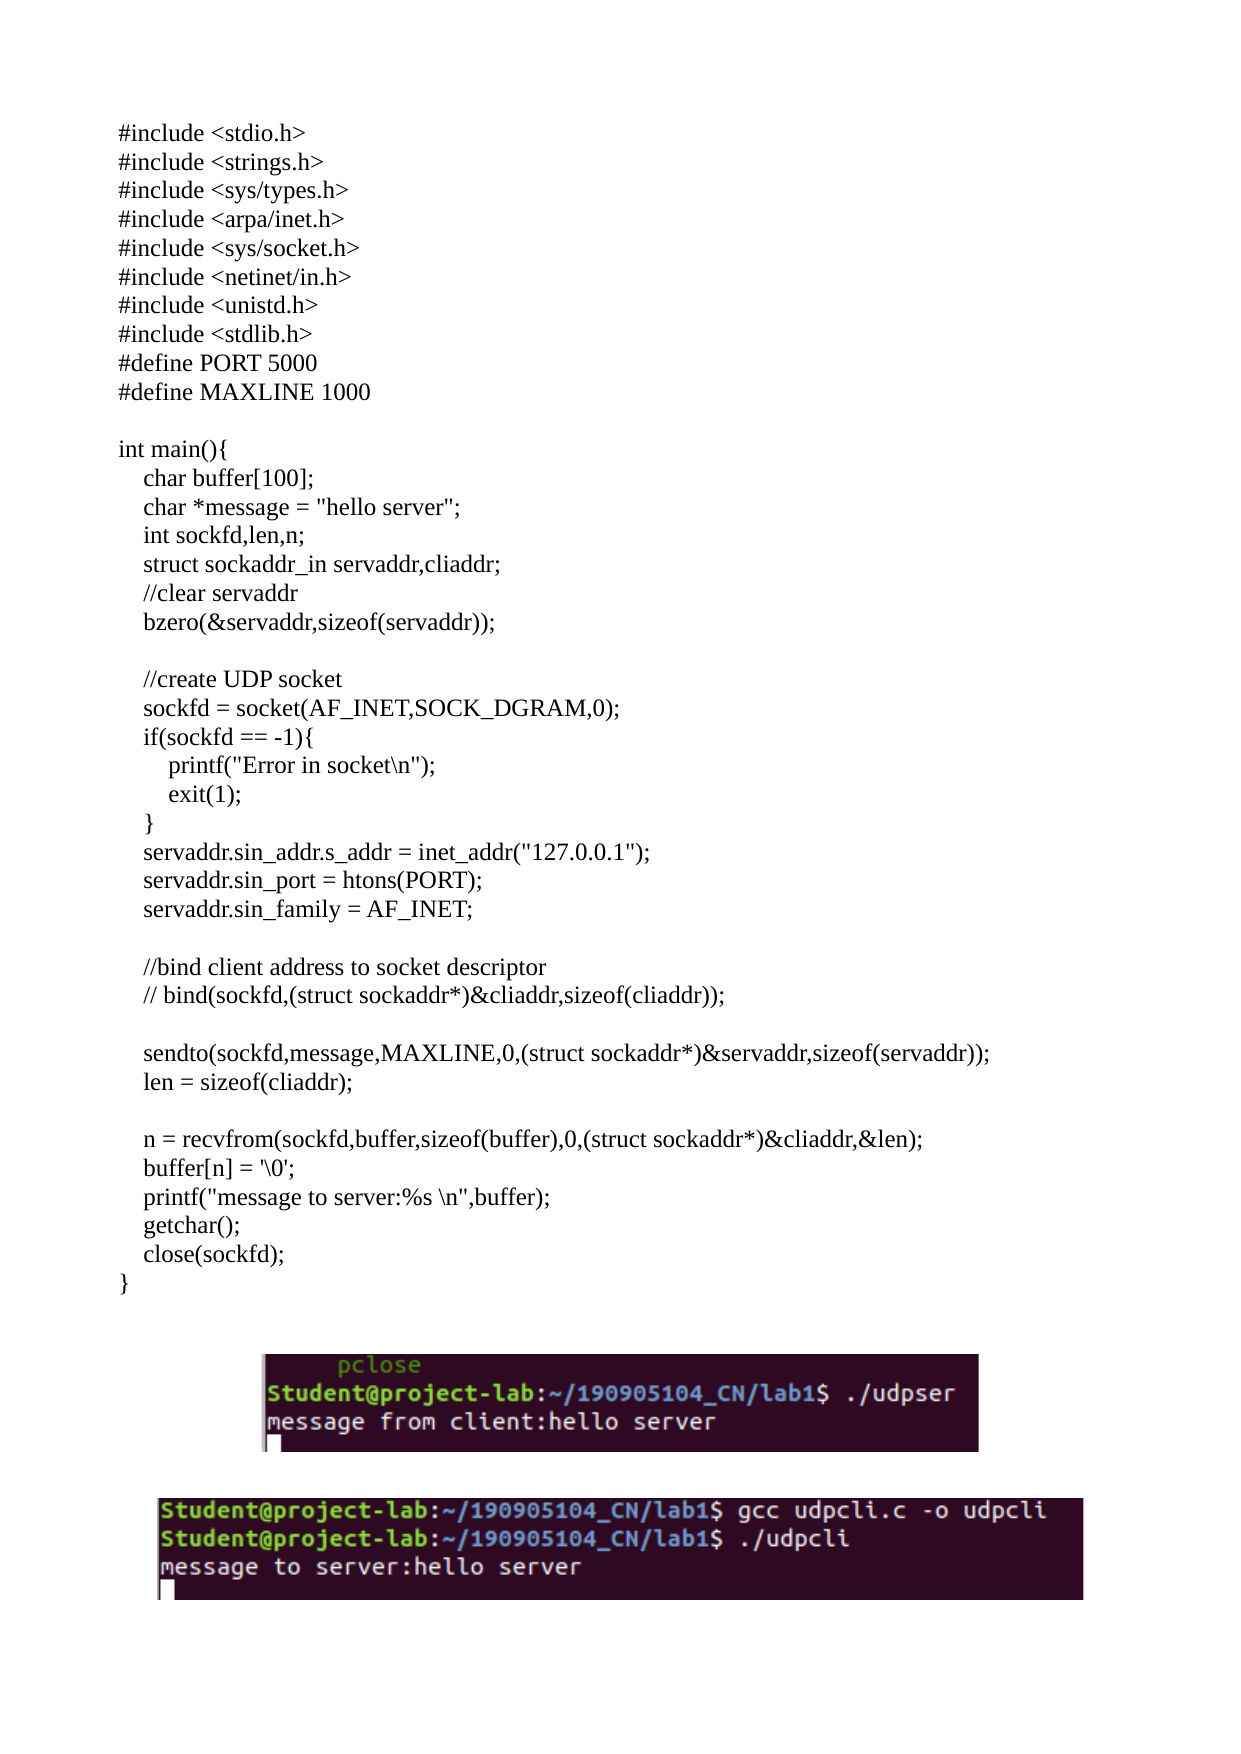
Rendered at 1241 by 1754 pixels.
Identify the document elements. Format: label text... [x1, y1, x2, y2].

text char buffer[100]; [118, 463, 1122, 492]
text } [118, 808, 1122, 837]
text #include <sys/socket.h> [118, 233, 1122, 262]
text buffer[n] = '\0'; [118, 1153, 1122, 1182]
picture [261, 1354, 979, 1452]
text char *message = "hello server"; [118, 492, 1122, 521]
text } [118, 1268, 1122, 1297]
text #include <arpa/inet.h> [118, 204, 1122, 233]
text //create UDP socket [118, 664, 1122, 693]
text #define PORT 5000 [118, 348, 1122, 377]
text // bind(sockfd,(struct sockaddr*)&cliaddr,sizeof(cliaddr)); [118, 981, 1122, 1009]
text n = recvfrom(sockfd,buffer,sizeof(buffer),0,(struct sockaddr*)&cliaddr,&len); [118, 1124, 1122, 1153]
text #include <stdlib.h> [118, 319, 1122, 348]
text getchar(); [118, 1211, 1122, 1239]
text close(sockfd); [118, 1239, 1122, 1268]
text len = sizeof(cliaddr); [118, 1067, 1122, 1096]
text //bind client address to socket descriptor [118, 952, 1122, 981]
text #include <stdio.h> [118, 118, 1122, 147]
text #include <strings.h> [118, 147, 1122, 176]
text int sockfd,len,n; [118, 521, 1122, 549]
text #define MAXLINE 1000 [118, 377, 1122, 406]
text #include <netinet/in.h> [118, 262, 1122, 291]
text servaddr.sin_family = AF_INET; [118, 894, 1122, 923]
text exit(1); [118, 779, 1122, 808]
text #include <unistd.h> [118, 291, 1122, 319]
picture [156, 1498, 1084, 1600]
text servaddr.sin_port = htons(PORT); [118, 866, 1122, 894]
text bzero(&servaddr,sizeof(servaddr)); [118, 607, 1122, 636]
text printf("message to server:%s \n",buffer); [118, 1182, 1122, 1211]
text if(sockfd == -1){ [118, 722, 1122, 751]
text struct sockaddr_in servaddr,cliaddr; [118, 549, 1122, 578]
text sendto(sockfd,message,MAXLINE,0,(struct sockaddr*)&servaddr,sizeof(servaddr)); [118, 1038, 1122, 1067]
text sockfd = socket(AF_INET,SOCK_DGRAM,0); [118, 693, 1122, 722]
text int main(){ [118, 434, 1122, 463]
text //clear servaddr [118, 578, 1122, 607]
text servaddr.sin_addr.s_addr = inet_addr("127.0.0.1"); [118, 837, 1122, 866]
text printf("Error in socket\n"); [118, 751, 1122, 779]
text #include <sys/types.h> [118, 176, 1122, 204]
